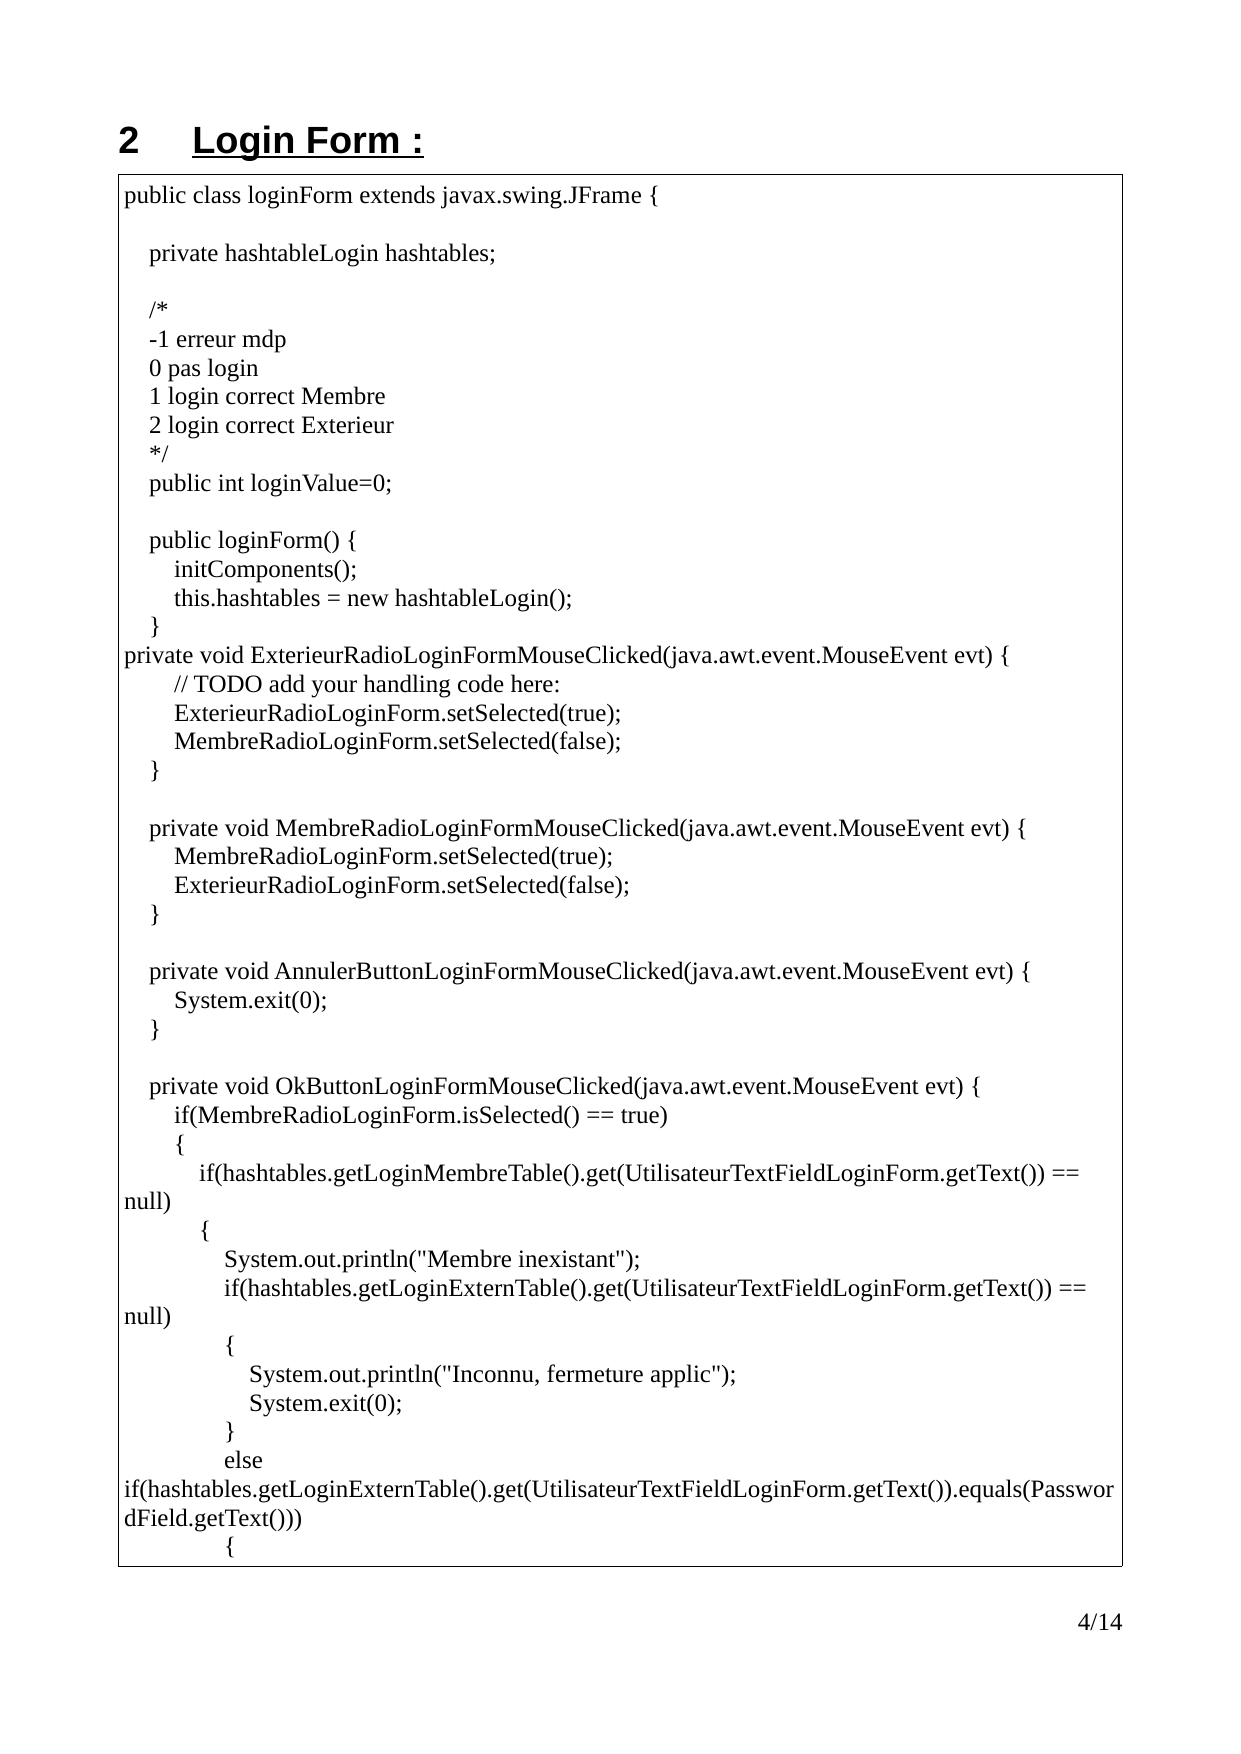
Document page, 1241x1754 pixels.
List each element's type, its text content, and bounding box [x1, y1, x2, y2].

subtitle Login Form : [118, 118, 1122, 162]
table_header public class loginForm extends javax.swing.JFrame { private hashtableLogin hashtables; /* -1 erreur mdp 0 pas login 1 login correct Membre 2 login correct Exterieur */ public int loginValue=0; public loginForm() { initComponents(); this.hashtables = new hashtableLogin(); } private void ExterieurRadioLoginFormMouseClicked(java.awt.event.MouseEvent evt) { // TODO add your handling code here: ExterieurRadioLoginForm.setSelected(true); MembreRadioLoginForm.setSelected(false); } private void MembreRadioLoginFormMouseClicked(java.awt.event.MouseEvent evt) { MembreRadioLoginForm.setSelected(true); ExterieurRadioLoginForm.setSelected(false); } private void AnnulerButtonLoginFormMouseClicked(java.awt.event.MouseEvent evt) { System.exit(0); } private void OkButtonLoginFormMouseClicked(java.awt.event.MouseEvent evt) { if(MembreRadioLoginForm.isSelected() == true) { if(hashtables.getLoginMembreTable().get(UtilisateurTextFieldLoginForm.getText()) == null) { System.out.println("Membre inexistant"); if(hashtables.getLoginExternTable().get(UtilisateurTextFieldLoginForm.getText()) == null) { System.out.println("Inconnu, fermeture applic"); System.exit(0); } else if(hashtables.getLoginExternTable().get(UtilisateurTextFieldLoginForm.getText()).equals(PasswordField.getText())) { [119, 175, 1122, 1566]
